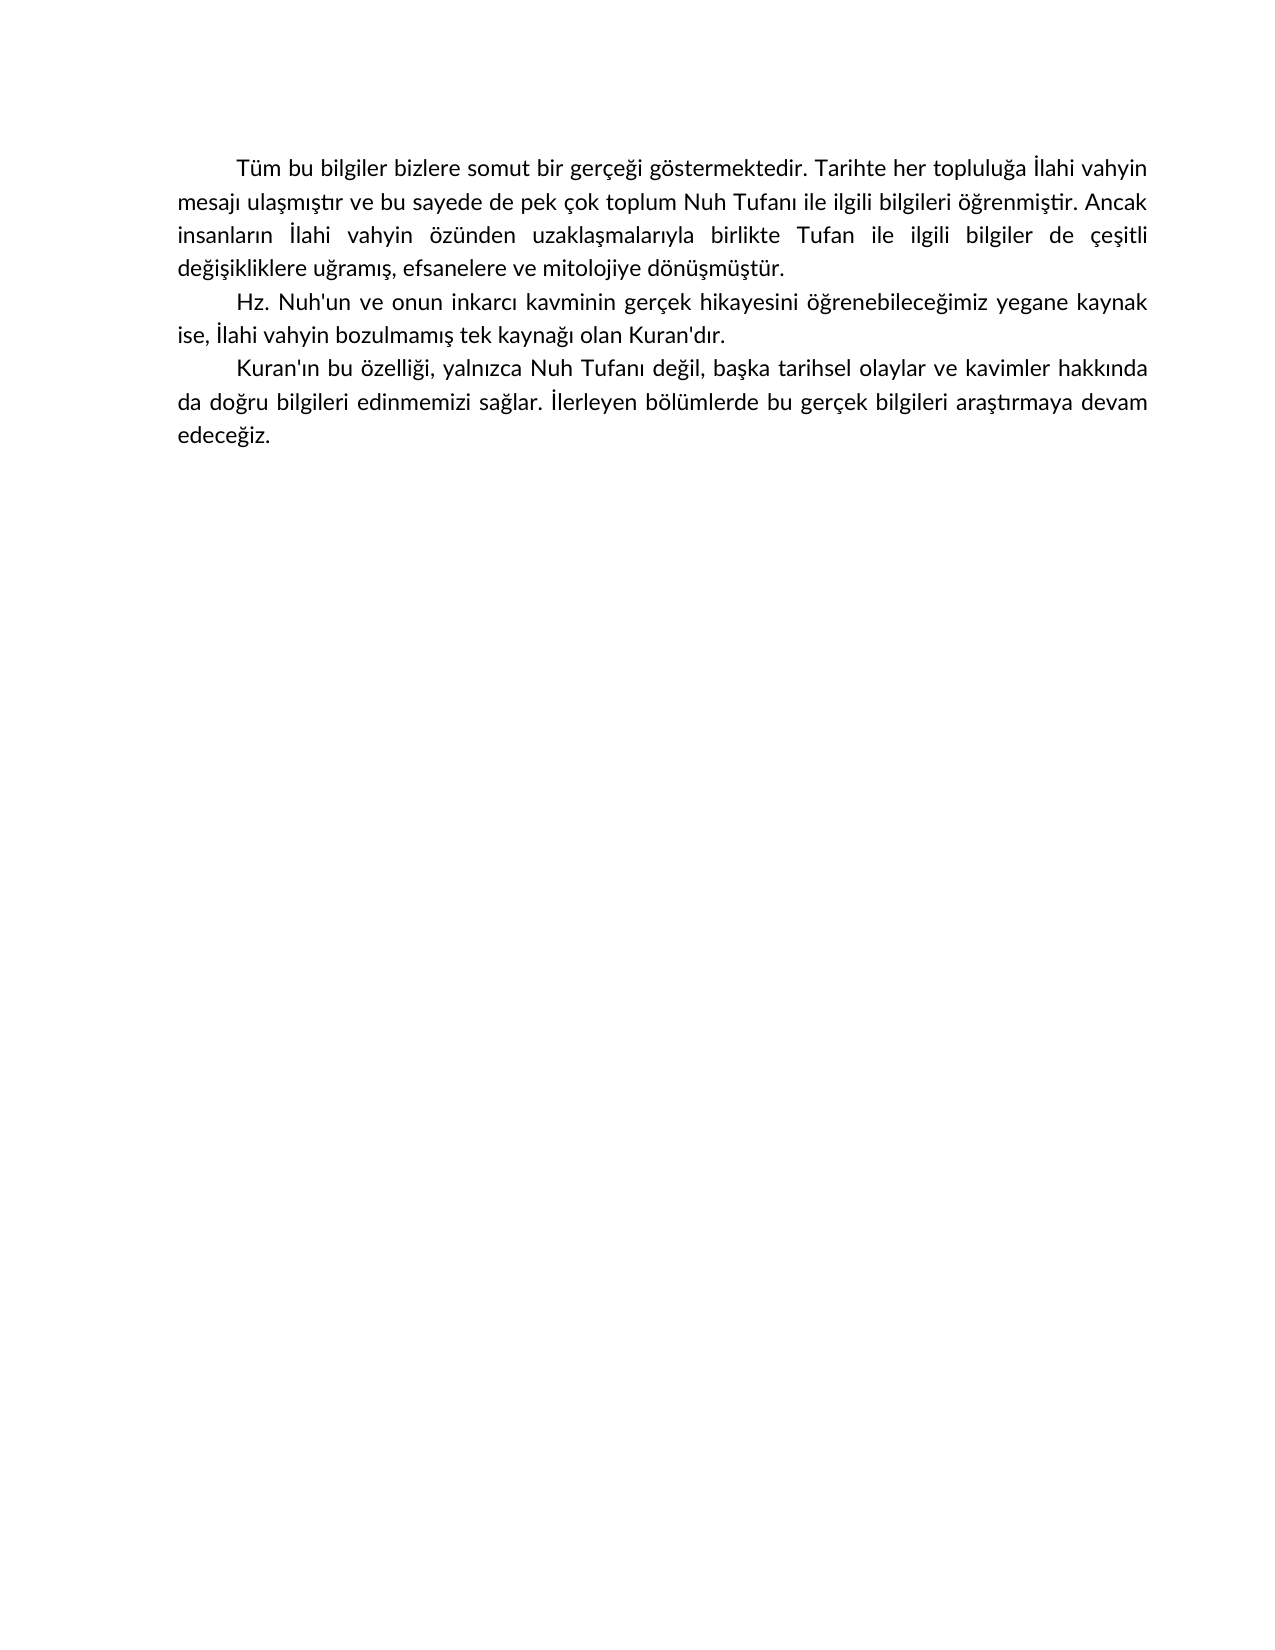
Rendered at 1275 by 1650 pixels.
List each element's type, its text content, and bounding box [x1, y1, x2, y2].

text Kuran'ın bu özelliği, yalnızca Nuh Tufanı değil, başka tarihsel olaylar ve kavimler hakkında da doğru bilgileri edinmemizi sağlar. İlerleyen bölümlerde bu gerçek bilgileri araştırmaya devam edeceğiz. [177, 350, 1149, 450]
text Tüm bu bilgiler bizlere somut bir gerçeği göstermektedir. Tarihte her topluluğa İlahi vahyin mesajı ulaşmıştır ve bu sayede de pek çok toplum Nuh Tufanı ile ilgili bilgileri öğrenmiştir. Ancak insanların İlahi vahyin özünden uzaklaşmalarıyla birlikte Tufan ile ilgili bilgiler de çeşitli değişikliklere uğramış, efsanelere ve mitolojiye dönüşmüştür. [177, 150, 1149, 283]
text Hz. Nuh'un ve onun inkarcı kavminin gerçek hikayesini öğrenebileceğimiz yegane kaynak ise, İlahi vahyin bozulmamış tek kaynağı olan Kuran'dır. [177, 283, 1149, 350]
